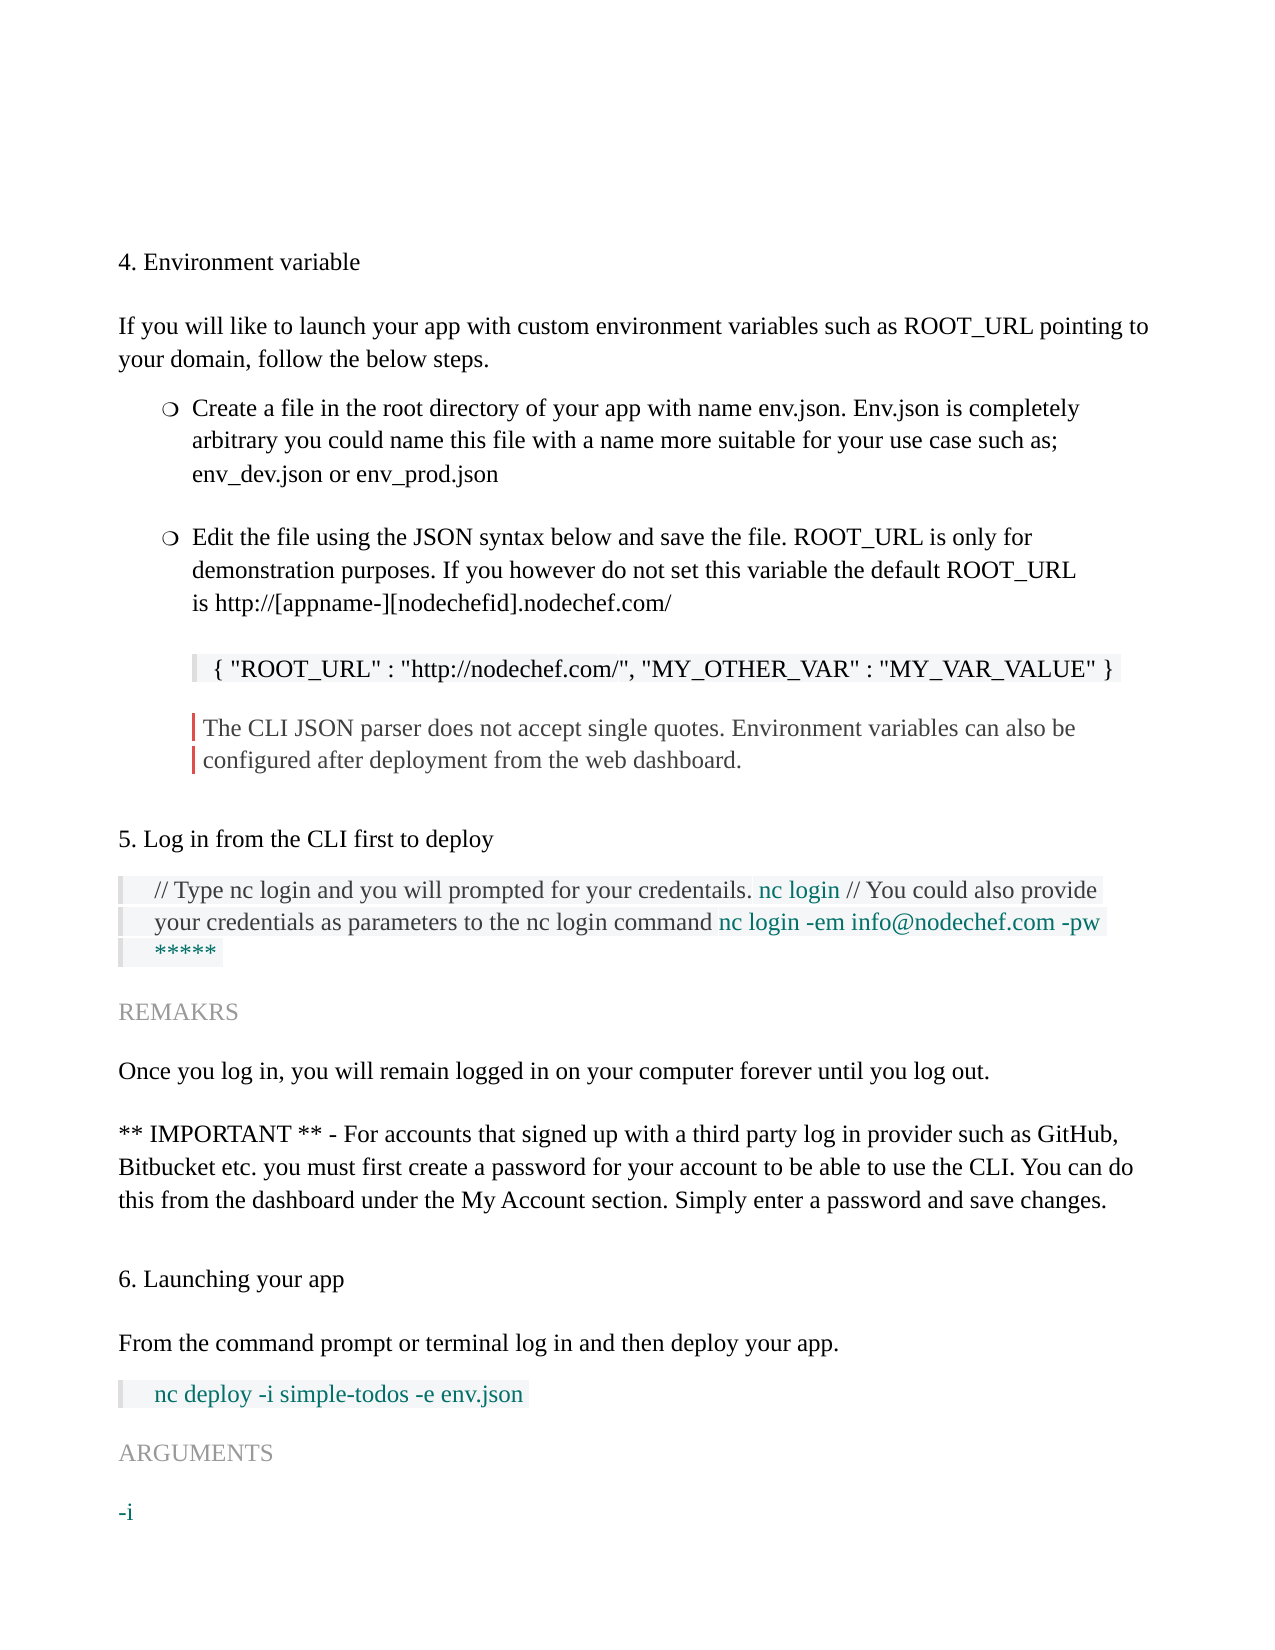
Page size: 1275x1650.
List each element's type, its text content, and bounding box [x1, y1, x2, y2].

list -i [118, 1497, 1157, 1526]
list From the command prompt or terminal log in and then deploy your app. [118, 1328, 1157, 1357]
list 6. Launching your app [118, 1264, 1157, 1293]
list The CLI JSON parser does not accept single quotes. Environment variables can also be configured after deployment from the web dashboard. [162, 713, 1157, 774]
list // Type nc login and you will prompted for your credentails. nc login // You could also provide your credentials as parameters to the nc login command nc login -em info@nodechef.com -pw ***** [118, 873, 1157, 967]
subtitle ARGUMENTS [118, 1438, 1157, 1467]
list Edit the file using the JSON syntax below and save the file. ROOT_URL is only for demonstration purposes. If you however do not set this variable the default ROOT_URL is http://[appname-][nodechefid].nodechef.com/ [162, 522, 1157, 617]
list 4. Environment variable [118, 247, 1157, 275]
list If you will like to launch your app with custom environment variables such as ROOT_URL pointing to your domain, follow the below steps. [118, 311, 1157, 373]
list nc deploy -i simple-todos -e env.json [118, 1377, 1157, 1408]
list { "ROOT_URL" : "http://nodechef.com/", "MY_OTHER_VAR" : "MY_VAR_VALUE" } [162, 651, 1157, 682]
list 5. Log in from the CLI first to deploy [118, 824, 1157, 853]
list Create a file in the root directory of your app with name env.json. Env.json is completely arbitrary you could name this file with a name more suitable for your use case such as; env_dev.json or env_prod.json [162, 393, 1157, 487]
list ** IMPORTANT ** - For accounts that signed up with a third party log in provider such as GitHub, Bitbucket etc. you must first create a password for your account to be able to use the CLI. You can do this from the dashboard under the My Account section. Simply enter a password and save changes. [118, 1119, 1157, 1214]
subtitle REMAKRS [118, 997, 1157, 1026]
list Once you log in, you will remain logged in on your computer forever until you log out. [118, 1056, 1157, 1085]
